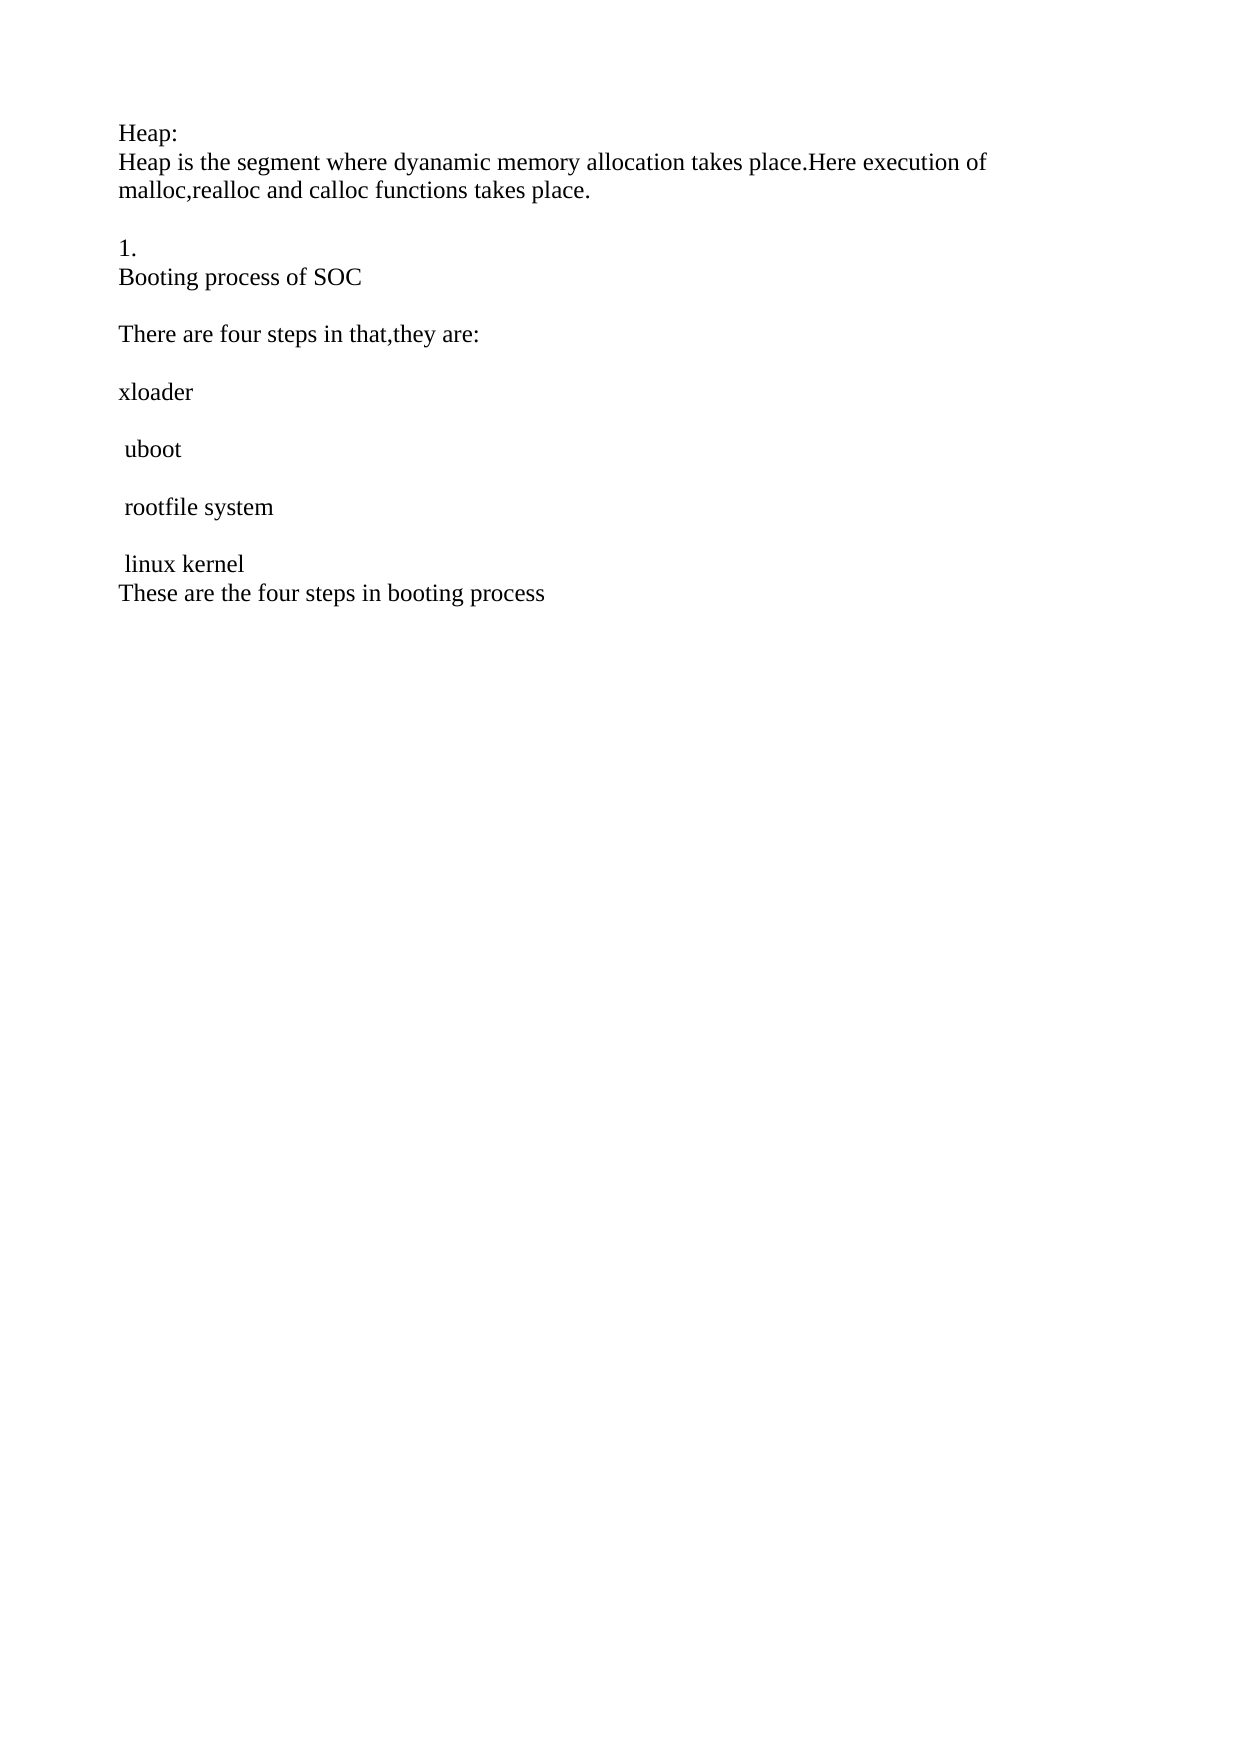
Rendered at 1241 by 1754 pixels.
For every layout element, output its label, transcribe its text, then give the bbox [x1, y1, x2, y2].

text linux kernel [118, 549, 1122, 578]
text Booting process of SOC [118, 262, 1122, 291]
text These are the four steps in booting process [118, 578, 1122, 607]
text uboot [118, 434, 1122, 463]
text Heap is the segment where dyanamic memory allocation takes place.Here execution of malloc,realloc and calloc functions takes place. [118, 147, 1122, 204]
text 1. [118, 233, 1122, 262]
text rootfile system [118, 492, 1122, 521]
text Heap: [118, 118, 1122, 147]
text xloader [118, 377, 1122, 406]
text There are four steps in that,they are: [118, 319, 1122, 348]
